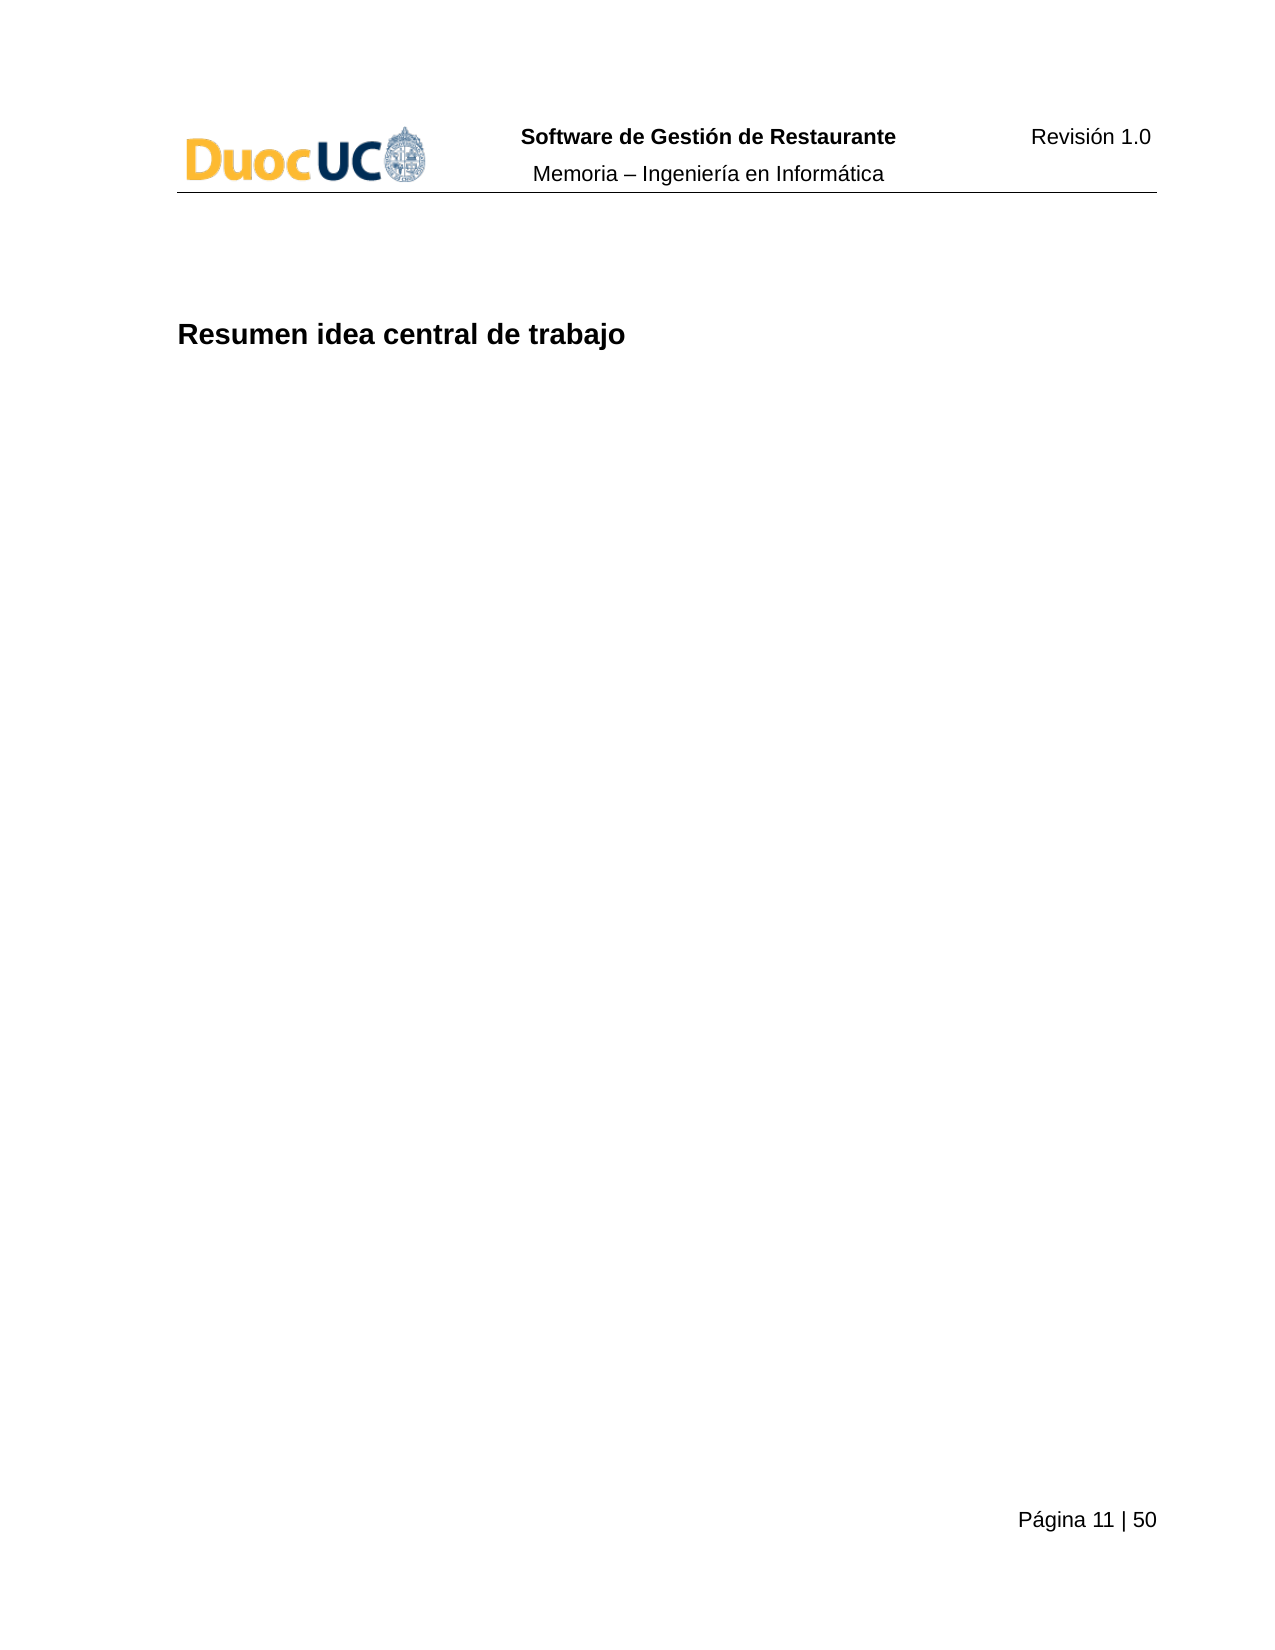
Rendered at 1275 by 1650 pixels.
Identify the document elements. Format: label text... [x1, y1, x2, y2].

subtitle Resumen idea central de trabajo [177, 317, 1157, 350]
picture [182, 123, 426, 187]
